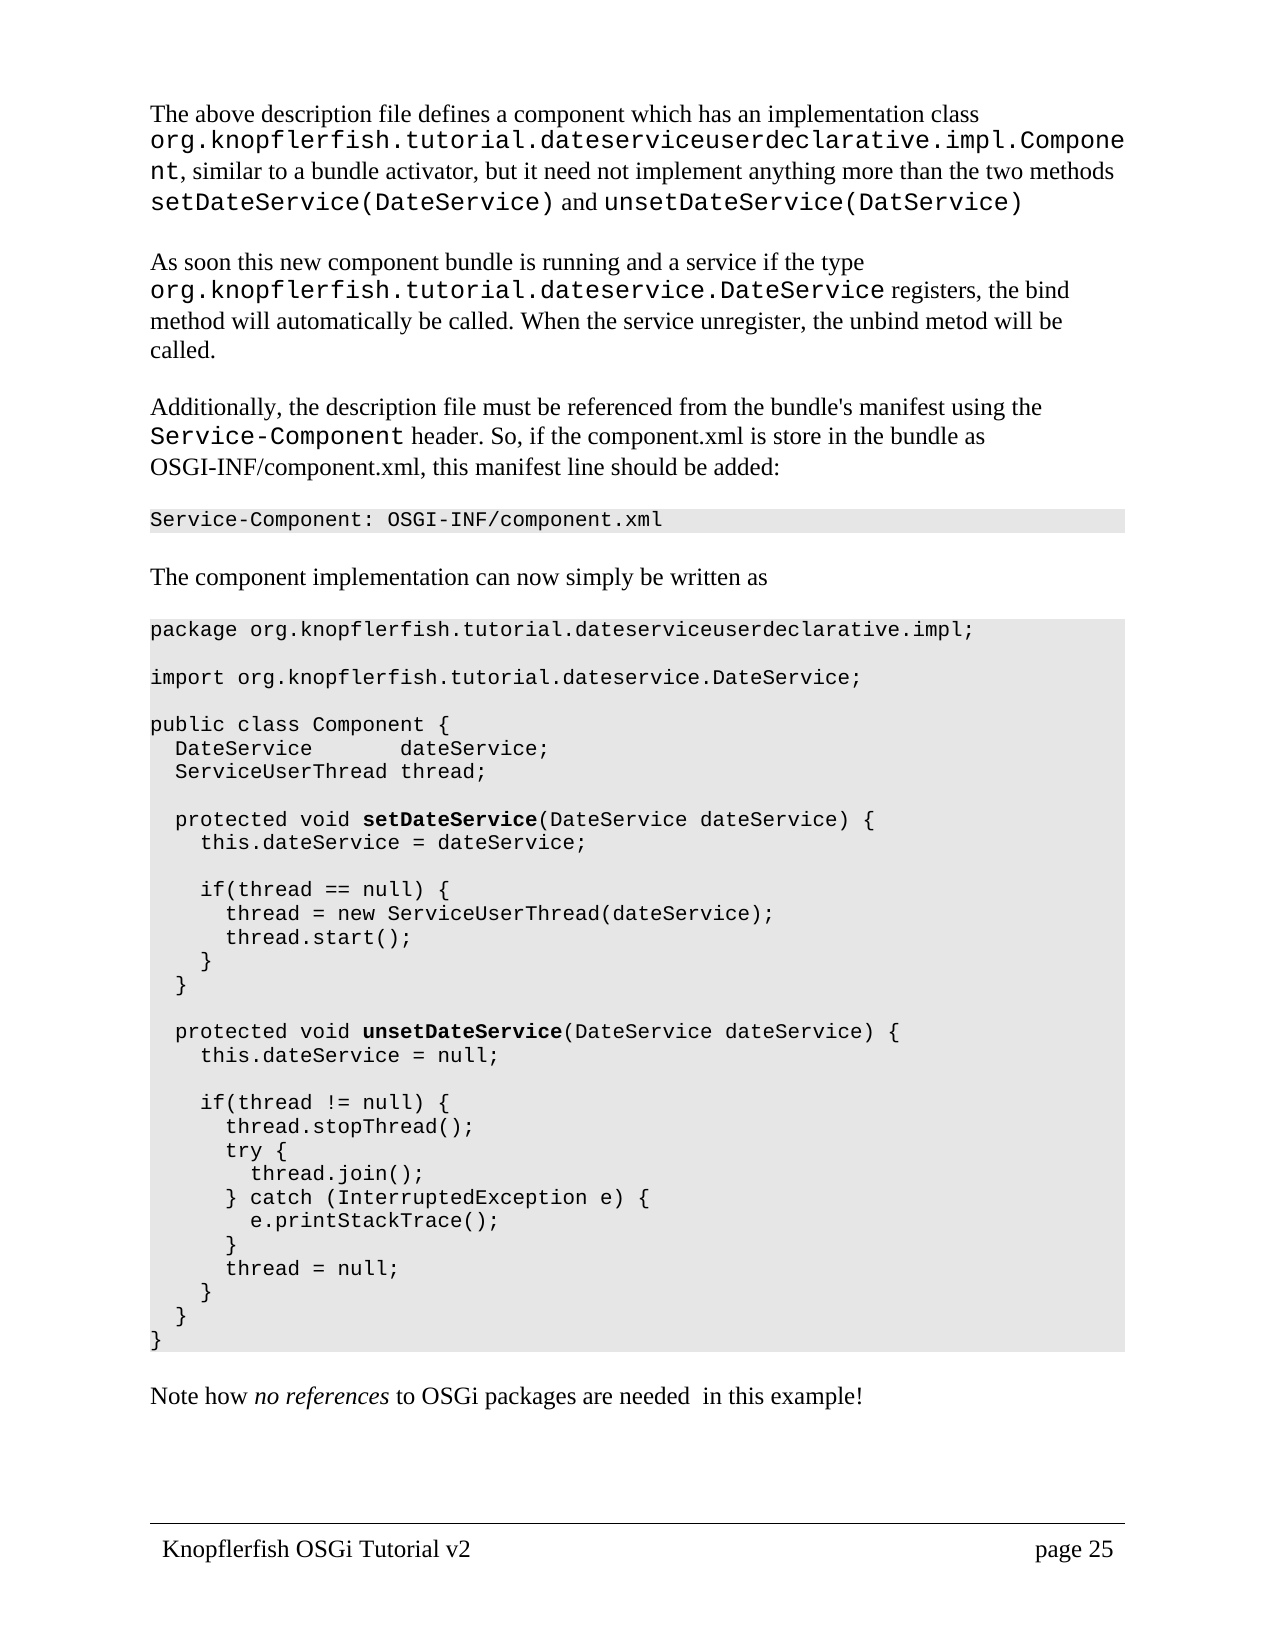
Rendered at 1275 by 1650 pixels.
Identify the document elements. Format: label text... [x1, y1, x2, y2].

text try { [150, 1139, 1125, 1163]
text e.printStackTrace(); [150, 1211, 1125, 1234]
text } [150, 974, 1125, 998]
text } [150, 1234, 1125, 1258]
text if(thread != null) { [150, 1092, 1125, 1116]
text DateService dateService; [150, 738, 1125, 761]
text public class Component { [150, 714, 1125, 738]
text thread = new ServiceUserThread(dateService); [150, 903, 1125, 927]
text Service-Component: OSGI-INF/component.xml [150, 509, 1125, 533]
text Additionally, the description file must be referenced from the bundle's manifest using the Service-Component header. So, if the component.xml is store in the bundle as OSGI-INF/component.xml, this manifest line should be added: [150, 392, 1125, 481]
text if(thread == null) { [150, 879, 1125, 903]
text thread.start(); [150, 927, 1125, 950]
text package org.knopflerfish.tutorial.dateserviceuserdeclarative.impl; [150, 619, 1125, 643]
text } [150, 950, 1125, 974]
text thread = null; [150, 1258, 1125, 1281]
text protected void setDateService(DateService dateService) { [150, 808, 1125, 832]
text } [150, 1329, 1125, 1352]
text The component implementation can now simply be written as [150, 562, 1125, 591]
text The above description file defines a component which has an implementation class org.knopflerfish.tutorial.dateserviceuserdeclarative.impl.Component, similar to a bundle activator, but it need not implement anything more than the two methods setDateService(DateService) and unsetDateService(DatService) [150, 99, 1125, 218]
text this.dateService = null; [150, 1045, 1125, 1069]
text Note how no references to OSGi packages are needed in this example! [150, 1381, 1125, 1410]
text thread.stopThread(); [150, 1116, 1125, 1139]
text As soon this new component bundle is running and a service if the type org.knopflerfish.tutorial.dateservice.DateService registers, the bind method will automatically be called. When the service unregister, the unbind metod will be called. [150, 247, 1125, 364]
text ServiceUserThread thread; [150, 761, 1125, 785]
text } [150, 1281, 1125, 1305]
text protected void unsetDateService(DateService dateService) { [150, 1021, 1125, 1045]
text thread.join(); [150, 1163, 1125, 1187]
text } [150, 1305, 1125, 1329]
text this.dateService = dateService; [150, 832, 1125, 856]
text import org.knopflerfish.tutorial.dateservice.DateService; [150, 667, 1125, 690]
text } catch (InterruptedException e) { [150, 1187, 1125, 1211]
